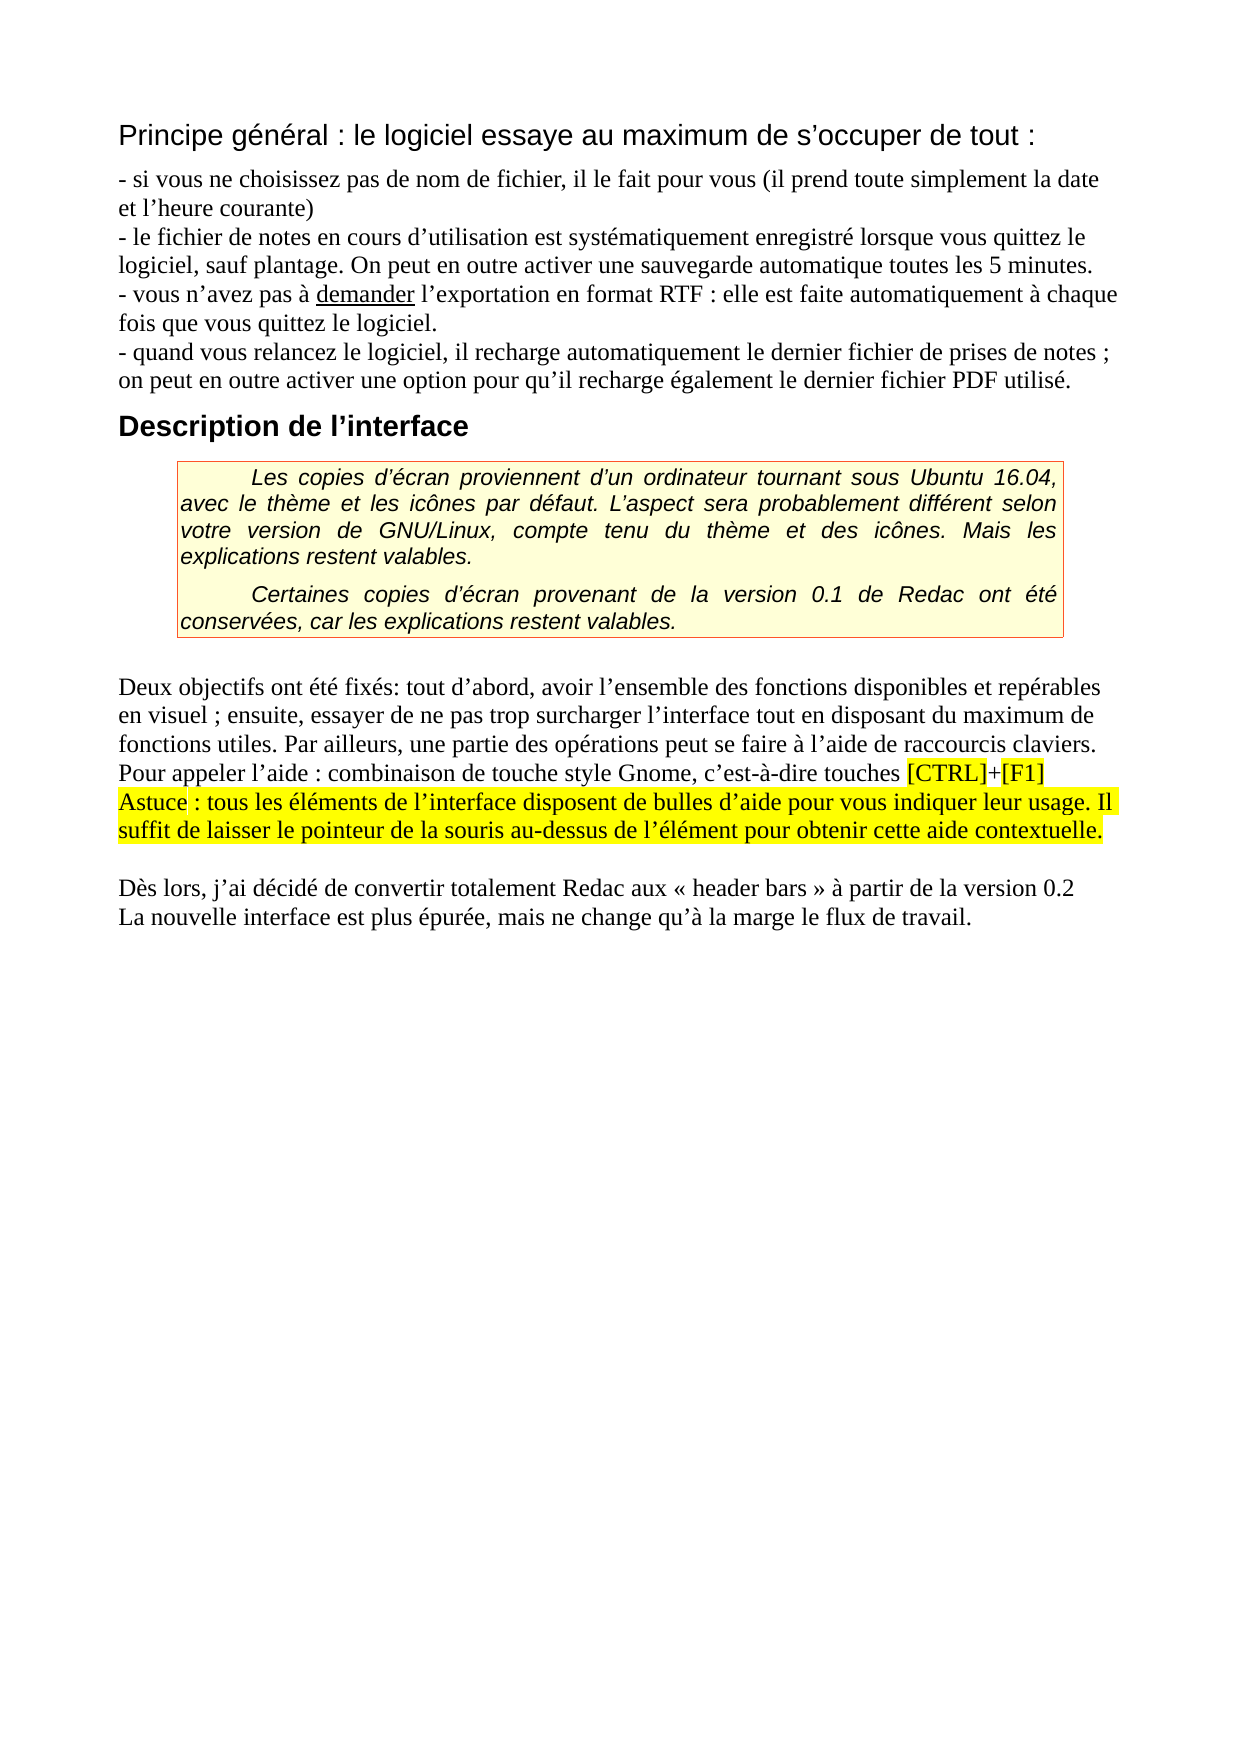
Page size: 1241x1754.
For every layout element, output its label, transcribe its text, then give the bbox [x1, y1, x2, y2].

text Les copies d’écran proviennent d’un ordinateur tournant sous Ubuntu 16.04, avec le thème et les icônes par défaut. L’aspect sera probablement différent selon votre version de GNU/Linux, compte tenu du thème et des icônes. Mais les explications restent valables. [178, 462, 1063, 569]
text Certaines copies d’écran provenant de la version 0.1 de Redac ont été conservées, car les explications restent valables. [178, 578, 1063, 637]
text - vous n’avez pas à demander l’exportation en format RTF : elle est faite automatiquement à chaque fois que vous quittez le logiciel. [118, 279, 1122, 337]
text Astuce : tous les éléments de l’interface disposent de bulles d’aide pour vous indiquer leur usage. Il suffit de laisser le pointeur de la souris au-dessus de l’élément pour obtenir cette aide contextuelle. [118, 787, 1122, 844]
text Deux objectifs ont été fixés: tout d’abord, avoir l’ensemble des fonctions disponibles et repérables en visuel ; ensuite, essayer de ne pas trop surcharger l’interface tout en disposant du maximum de fonctions utiles. Par ailleurs, une partie des opérations peut se faire à l’aide de raccourcis claviers. [118, 672, 1122, 758]
text Pour appeler l’aide : combinaison de touche style Gnome, c’est-à-dire touches [CTRL]+[F1] [118, 758, 1122, 787]
text La nouvelle interface est plus épurée, mais ne change qu’à la marge le flux de travail. [118, 902, 1122, 930]
subtitle Principe général : le logiciel essaye au maximum de s’occuper de tout : [118, 118, 1122, 152]
text - si vous ne choisissez pas de nom de fichier, il le fait pour vous (il prend toute simplement la date et l’heure courante) [118, 164, 1122, 222]
text - quand vous relancez le logiciel, il recharge automatiquement le dernier fichier de prises de notes ; on peut en outre activer une option pour qu’il recharge également le dernier fichier PDF utilisé. [118, 337, 1122, 394]
text Dès lors, j’ai décidé de convertir totalement Redac aux « header bars » à partir de la version 0.2 [118, 873, 1122, 902]
subtitle Description de l’interface [118, 409, 1122, 442]
text - le fichier de notes en cours d’utilisation est systématiquement enregistré lorsque vous quittez le logiciel, sauf plantage. On peut en outre activer une sauvegarde automatique toutes les 5 minutes. [118, 222, 1122, 279]
